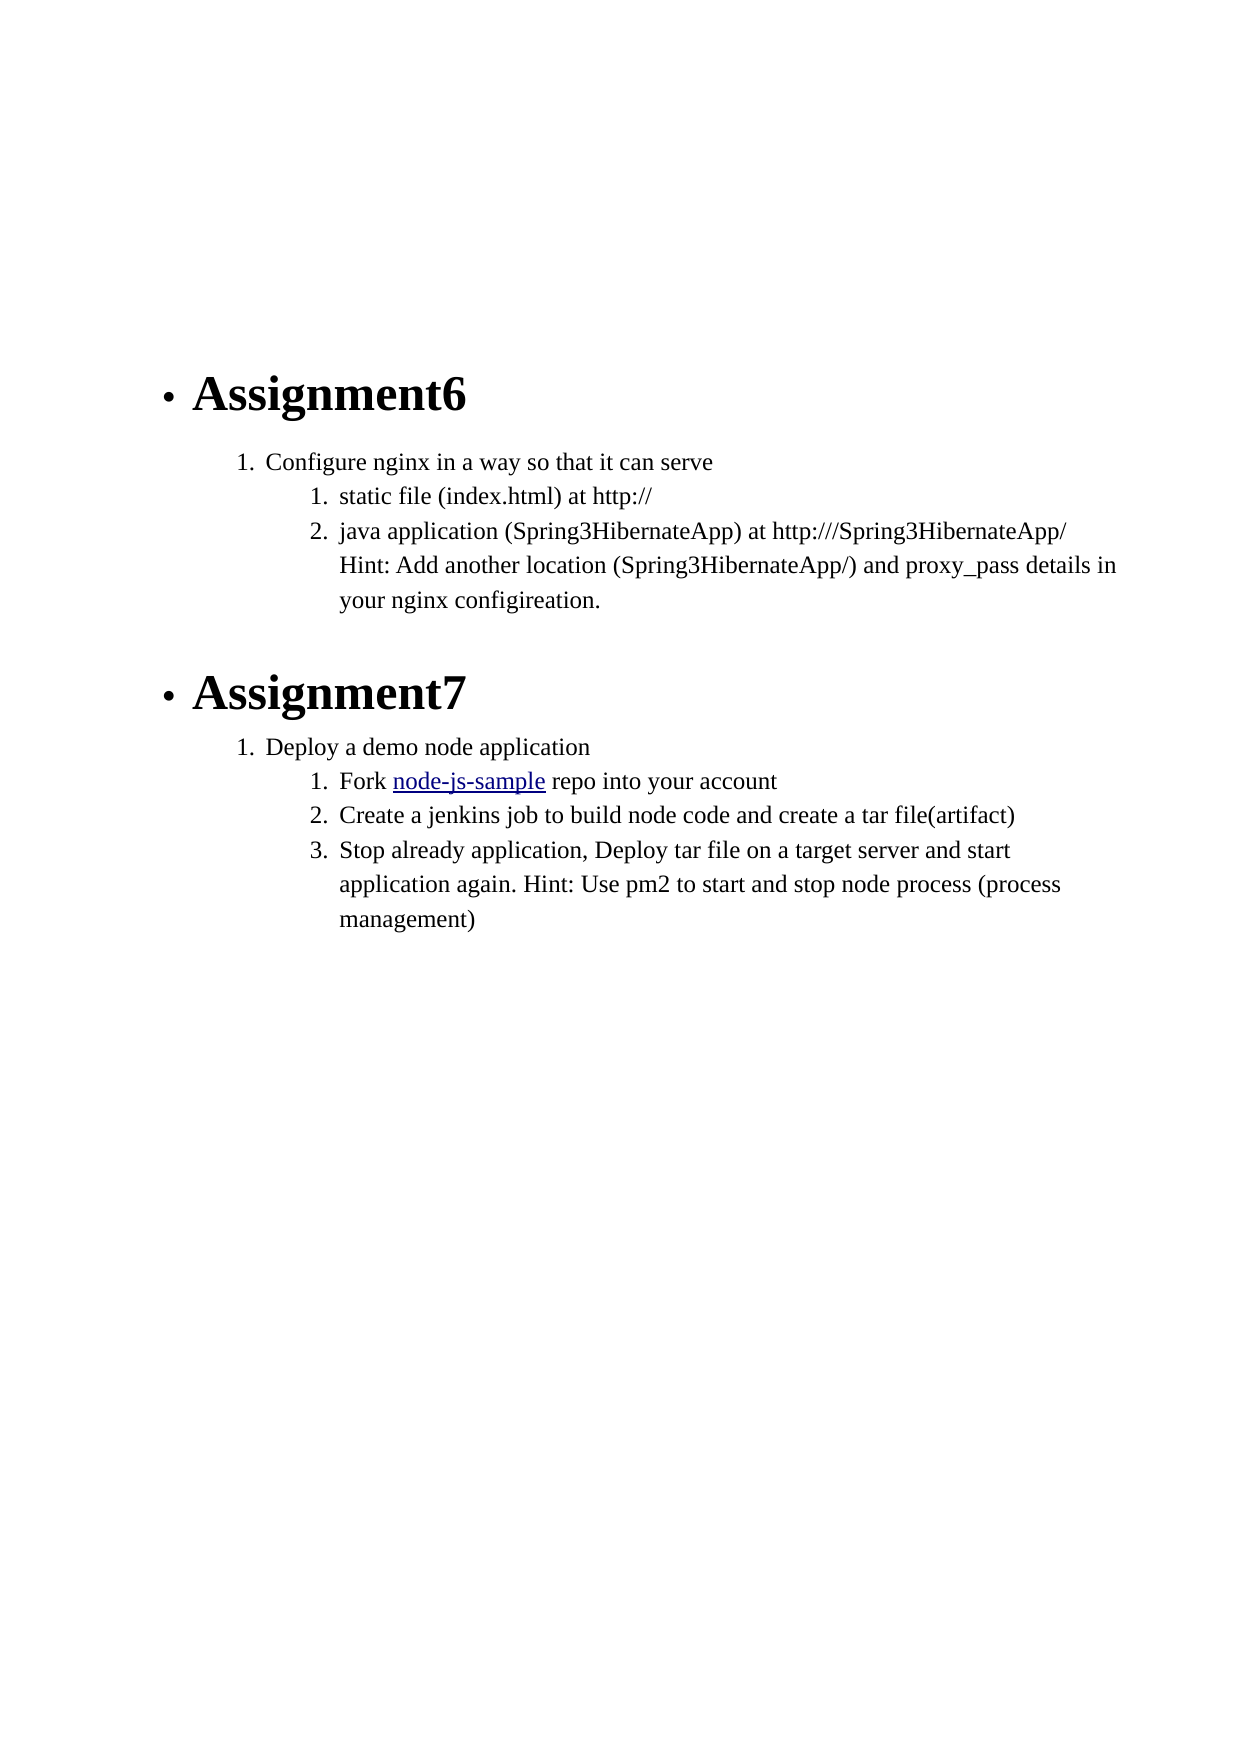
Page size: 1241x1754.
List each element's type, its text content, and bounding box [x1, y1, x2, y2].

list java application (Spring3HibernateApp) at http:///Spring3HibernateApp/ Hint: Add another location (Spring3HibernateApp/) and proxy_pass details in your nginx configireation. [309, 516, 1122, 614]
list Create a jenkins job to build node code and create a tar file(artifact) [309, 801, 1122, 829]
list Stop already application, Deploy tar file on a target server and start application again. Hint: Use pm2 to start and stop node process (process management) [309, 835, 1122, 933]
list Assignment7 [162, 663, 1122, 720]
list Assignment6 [162, 363, 1122, 421]
list static file (index.html) at http:// [309, 481, 1122, 510]
list Deploy a demo node application [236, 732, 1122, 760]
list Fork node-js-sample repo into your account [309, 766, 1122, 795]
list Configure nginx in a way so that it can serve [236, 447, 1122, 476]
